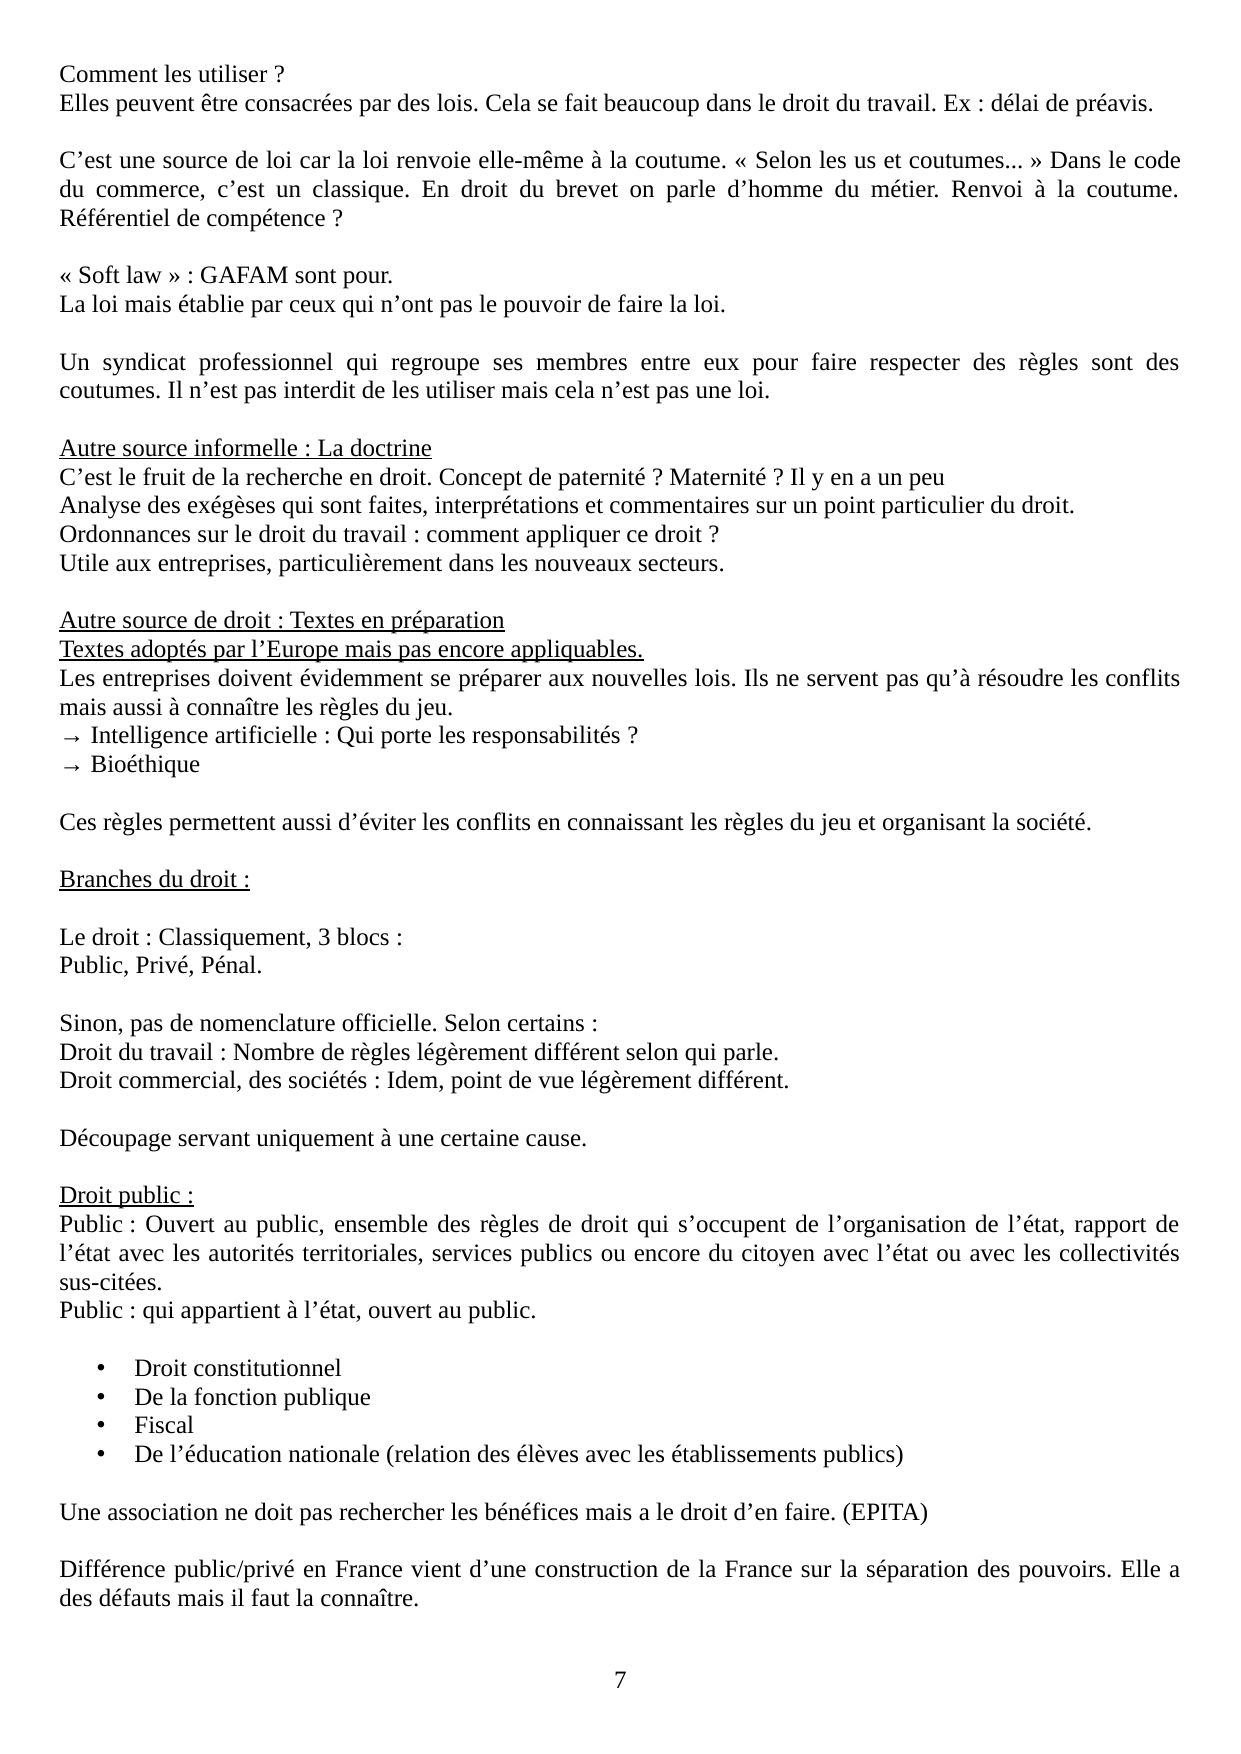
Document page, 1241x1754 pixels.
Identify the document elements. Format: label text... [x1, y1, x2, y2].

text Un syndicat professionnel qui regroupe ses membres entre eux pour faire respecter des règles sont des coutumes. Il n’est pas interdit de les utiliser mais cela n’est pas une loi. [59, 347, 1181, 404]
text Public : qui appartient à l’état, ouvert au public. [59, 1295, 1181, 1324]
text Autre source informelle : La doctrine [59, 433, 1181, 462]
text Droit public : [59, 1180, 1181, 1209]
text Elles peuvent être consacrées par des lois. Cela se fait beaucoup dans le droit du travail. Ex : délai de préavis. [59, 88, 1181, 117]
text « Soft law » : GAFAM sont pour. [59, 260, 1181, 289]
text Le droit : Classiquement, 3 blocs : [59, 922, 1181, 950]
text Droit commercial, des sociétés : Idem, point de vue légèrement différent. [59, 1065, 1181, 1094]
text → Intelligence artificielle : Qui porte les responsabilités ? [59, 720, 1181, 749]
text Sinon, pas de nomenclature officielle. Selon certains : [59, 1008, 1181, 1037]
text Une association ne doit pas rechercher les bénéfices mais a le droit d’en faire. (EPITA) [59, 1497, 1181, 1525]
text Autre source de droit : Textes en préparation [59, 605, 1181, 634]
text Public : Ouvert au public, ensemble des règles de droit qui s’occupent de l’organisation de l’état, rapport de l’état avec les autorités territoriales, services publics ou encore du citoyen avec l’état ou avec les collectivités sus-citées. [59, 1209, 1181, 1295]
text Comment les utiliser ? [59, 59, 1181, 88]
text Branches du droit : [59, 864, 1181, 893]
text Public, Privé, Pénal. [59, 950, 1181, 979]
text Textes adoptés par l’Europe mais pas encore appliquables. [59, 634, 1181, 663]
text C’est une source de loi car la loi renvoie elle-même à la coutume. « Selon les us et coutumes... » Dans le code du commerce, c’est un classique. En droit du brevet on parle d’homme du métier. Renvoi à la coutume. Référentiel de compétence ? [59, 145, 1181, 232]
text Ces règles permettent aussi d’éviter les conflits en connaissant les règles du jeu et organisant la société. [59, 807, 1181, 835]
text Analyse des exégèses qui sont faites, interprétations et commentaires sur un point particulier du droit. [59, 490, 1181, 519]
text → Bioéthique [59, 749, 1181, 778]
text Différence public/privé en France vient d’une construction de la France sur la séparation des pouvoirs. Elle a des défauts mais il faut la connaître. [59, 1554, 1181, 1612]
list Fiscal [97, 1410, 1181, 1439]
list De la fonction publique [97, 1382, 1181, 1410]
text Découpage servant uniquement à une certaine cause. [59, 1123, 1181, 1152]
text Utile aux entreprises, particulièrement dans les nouveaux secteurs. [59, 548, 1181, 577]
list De l’éducation nationale (relation des élèves avec les établissements publics) [97, 1439, 1181, 1468]
text Droit du travail : Nombre de règles légèrement différent selon qui parle. [59, 1037, 1181, 1065]
list Droit constitutionnel [97, 1353, 1181, 1382]
text Les entreprises doivent évidemment se préparer aux nouvelles lois. Ils ne servent pas qu’à résoudre les conflits mais aussi à connaître les règles du jeu. [59, 663, 1181, 720]
text C’est le fruit de la recherche en droit. Concept de paternité ? Maternité ? Il y en a un peu [59, 462, 1181, 490]
text Ordonnances sur le droit du travail : comment appliquer ce droit ? [59, 519, 1181, 548]
text La loi mais établie par ceux qui n’ont pas le pouvoir de faire la loi. [59, 289, 1181, 318]
